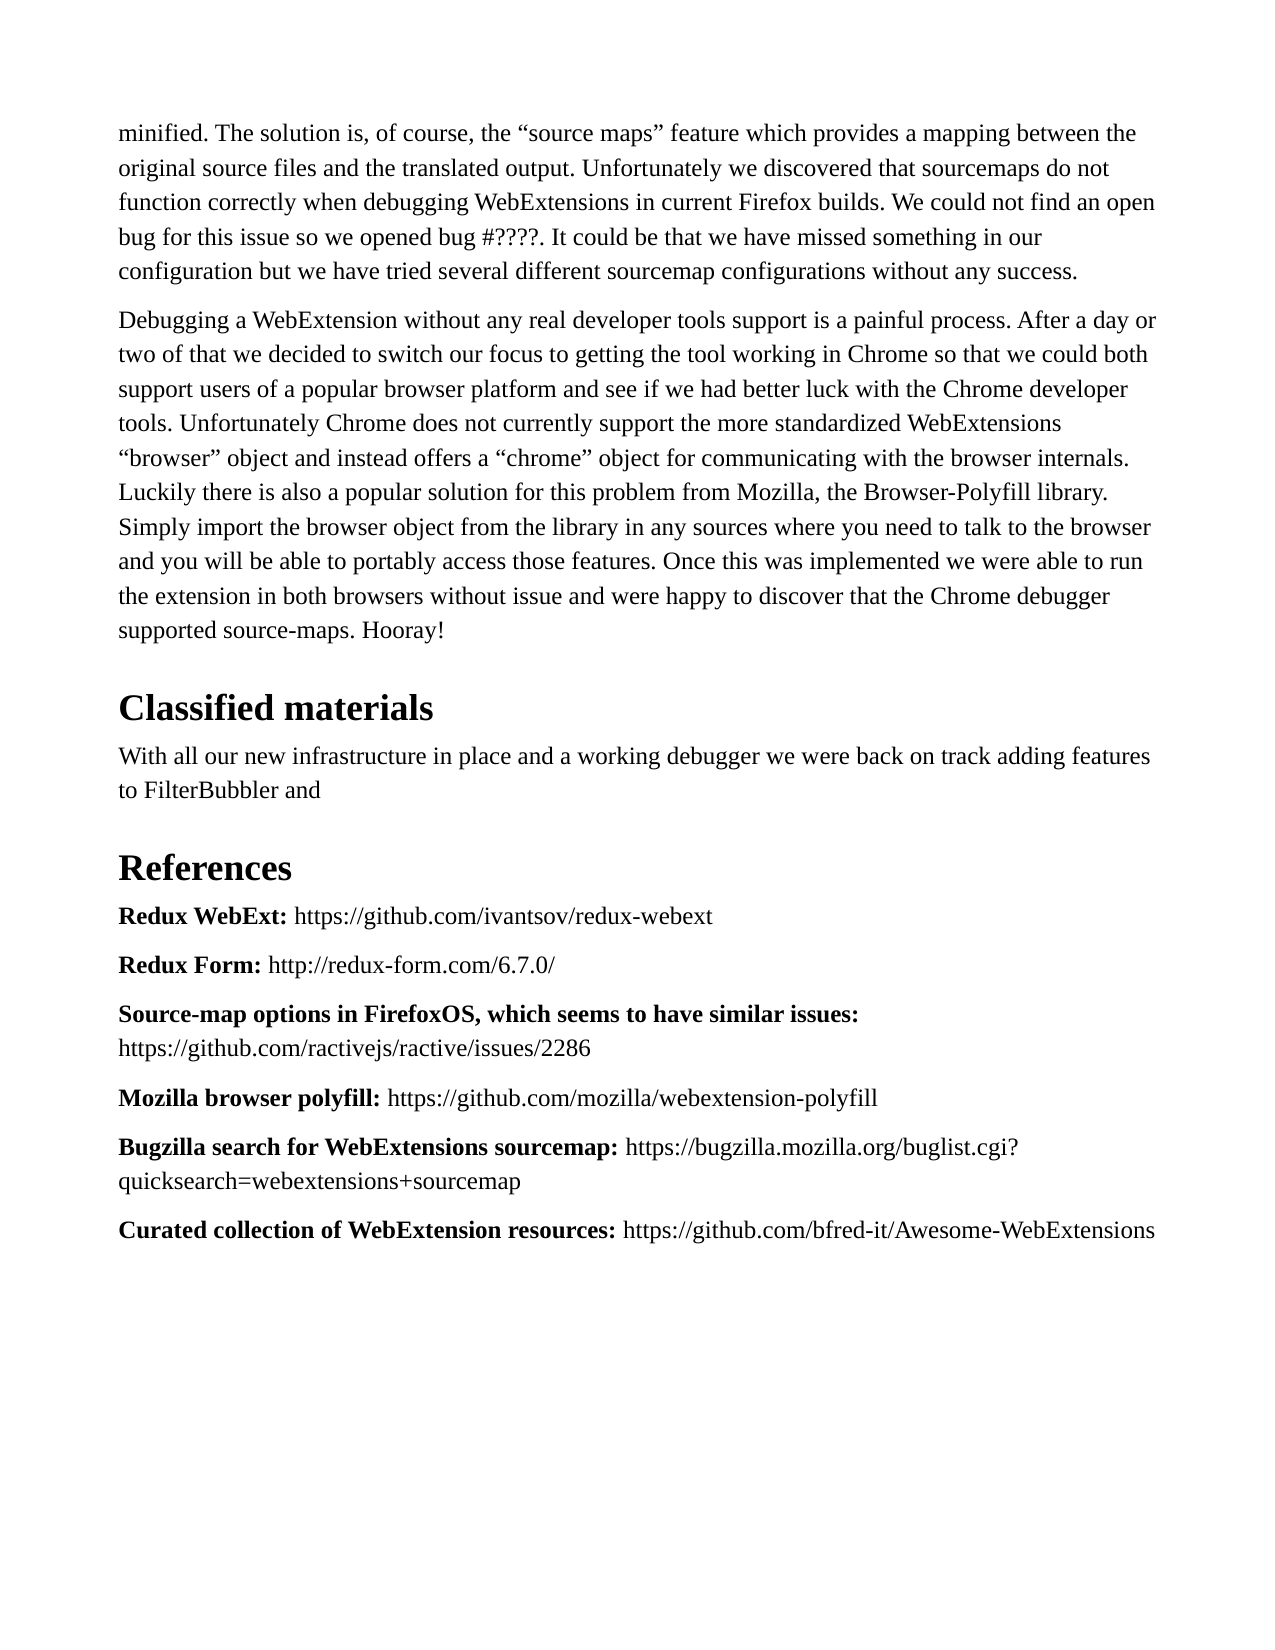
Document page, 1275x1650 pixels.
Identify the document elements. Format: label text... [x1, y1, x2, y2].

text Mozilla browser polyfill: https://github.com/mozilla/webextension-polyfill [118, 1083, 1157, 1111]
text Redux Form: http://redux-form.com/6.7.0/ [118, 950, 1157, 979]
text minified. The solution is, of course, the “source maps” feature which provides a mapping between the original source files and the translated output. Unfortunately we discovered that sourcemaps do not function correctly when debugging WebExtensions in current Firefox builds. We could not find an open bug for this issue so we opened bug #????. It could be that we have missed something in our configuration but we have tried several different sourcemap configurations without any success. [118, 118, 1157, 285]
text Source-map options in FirefoxOS, which seems to have similar issues: https://github.com/ractivejs/ractive/issues/2286 [118, 999, 1157, 1062]
text Debugging a WebExtension without any real developer tools support is a painful process. After a day or two of that we decided to switch our focus to getting the tool working in Chrome so that we could both support users of a popular browser platform and see if we had better luck with the Chrome developer tools. Unfortunately Chrome does not currently support the more standardized WebExtensions “browser” object and instead offers a “chrome” object for communicating with the browser internals. Luckily there is also a popular solution for this problem from Mozilla, the Browser-Polyfill library. Simply import the browser object from the library in any sources where you need to talk to the browser and you will be able to portably access those features. Once this was implemented we were able to run the extension in both browsers without issue and were happy to discover that the Chrome debugger supported source-maps. Hooray! [118, 305, 1157, 644]
subtitle Classified materials [118, 685, 1157, 728]
text Bugzilla search for WebExtensions sourcemap: https://bugzilla.mozilla.org/buglist.cgi?quicksearch=webextensions+sourcemap [118, 1132, 1157, 1195]
subtitle References [118, 845, 1157, 888]
text Curated collection of WebExtension resources: https://github.com/bfred-it/Awesome-WebExtensions [118, 1215, 1157, 1244]
text With all our new infrastructure in place and a working debugger we were back on track adding features to FilterBubbler and [118, 741, 1157, 804]
text Redux WebExt: https://github.com/ivantsov/redux-webext [118, 901, 1157, 930]
